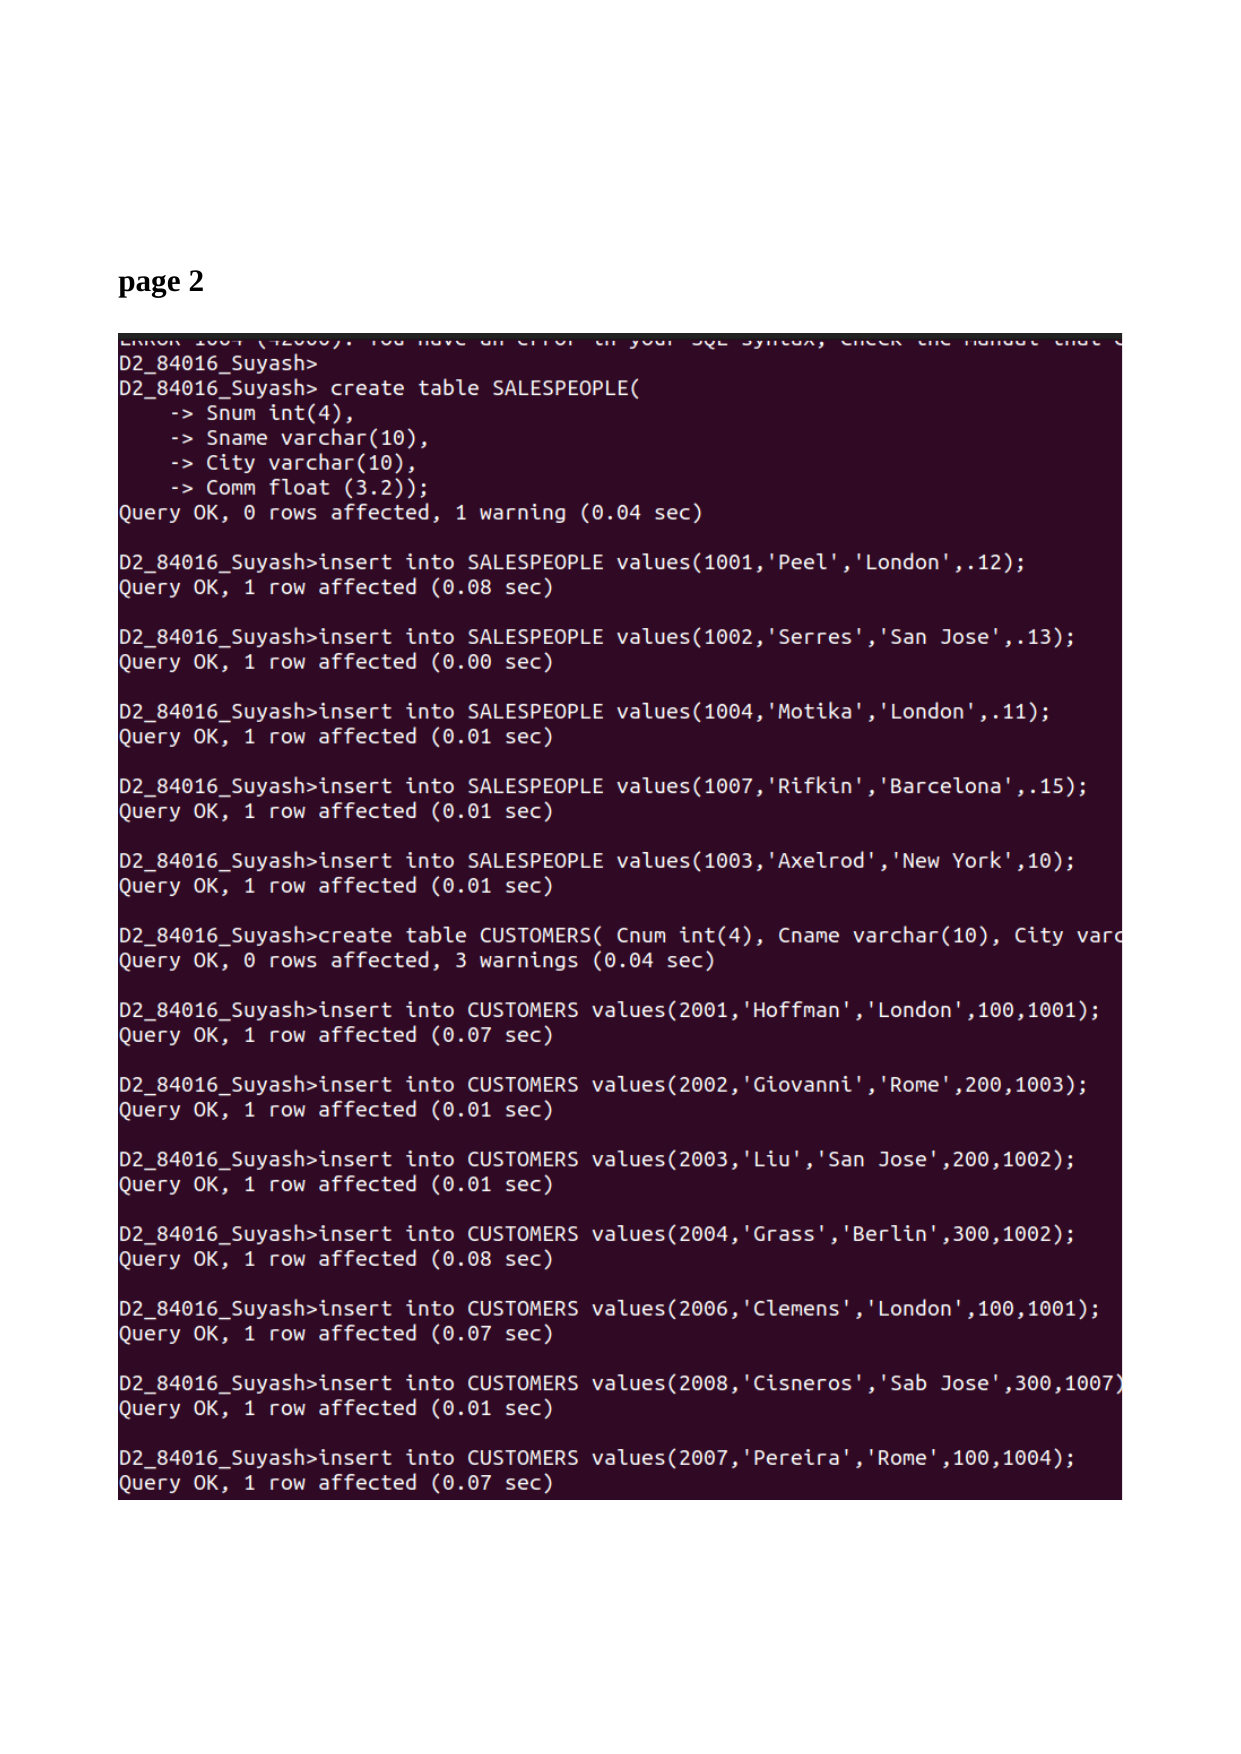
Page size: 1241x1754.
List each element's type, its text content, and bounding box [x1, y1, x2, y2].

picture [118, 333, 1123, 1500]
text page 2 [118, 262, 1122, 333]
text [118, 1500, 1122, 1614]
